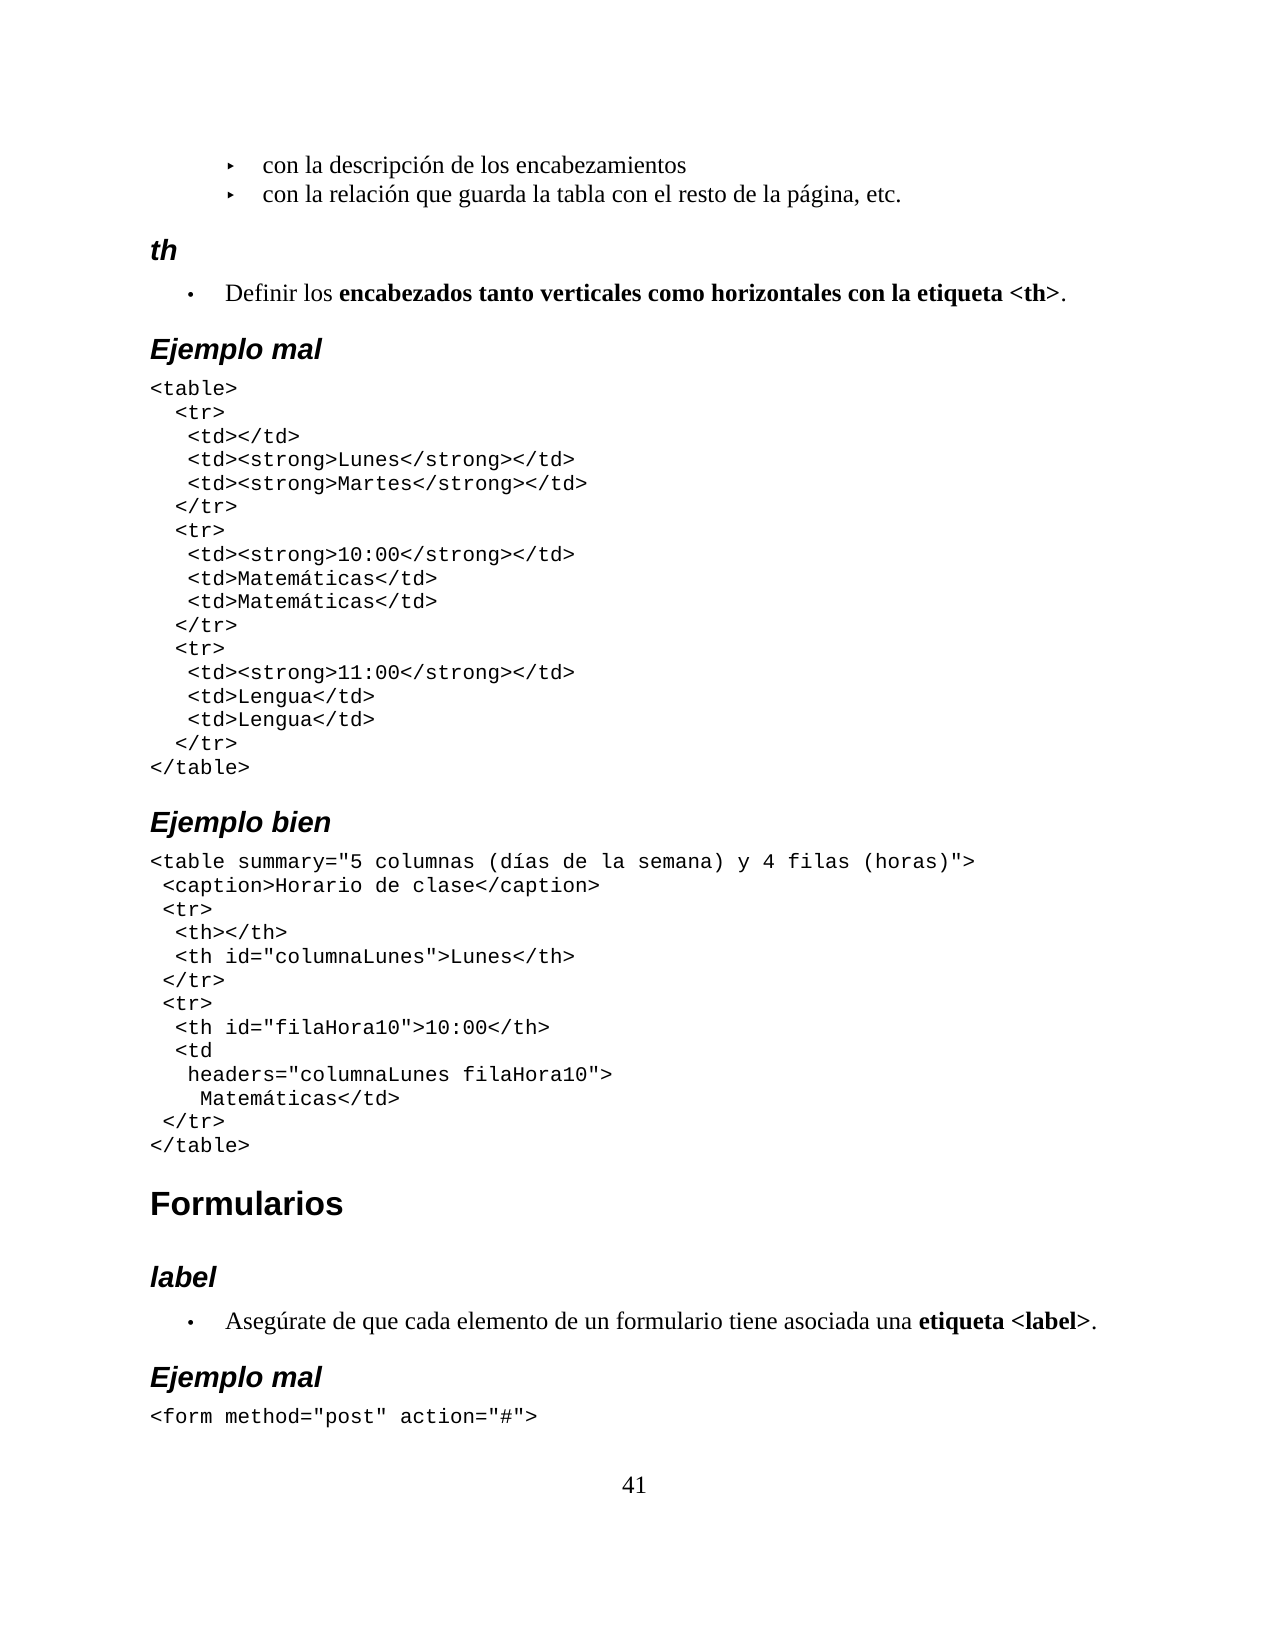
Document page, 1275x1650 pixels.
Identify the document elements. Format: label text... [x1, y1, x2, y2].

text <td [150, 1041, 1125, 1064]
text </tr> [150, 615, 1125, 638]
text <td>Lengua</td> [150, 709, 1125, 733]
subtitle label [150, 1260, 1125, 1293]
list con la relación que guarda la tabla con el resto de la página, etc. [225, 179, 1125, 207]
text <tr> [150, 638, 1125, 662]
subtitle Ejemplo mal [150, 332, 1125, 366]
text <th id="filaHora10">10:00</th> [150, 1017, 1125, 1041]
text headers="columnaLunes filaHora10"> [150, 1064, 1125, 1088]
text <caption>Horario de clase</caption> [150, 875, 1125, 899]
list Definir los encabezados tanto verticales como horizontales con la etiqueta <th>. [187, 278, 1125, 307]
text <tr> [150, 402, 1125, 426]
subtitle Ejemplo mal [150, 1360, 1125, 1393]
text <td><strong>Lunes</strong></td> [150, 449, 1125, 473]
text </tr> [150, 1111, 1125, 1135]
list con la descripción de los encabezamientos [225, 150, 1125, 179]
text </table> [150, 757, 1125, 780]
text <table summary="5 columnas (días de la semana) y 4 filas (horas)"> [150, 851, 1125, 875]
subtitle th [150, 232, 1125, 266]
list Asegúrate de que cada elemento de un formulario tiene asociada una etiqueta <label>. [187, 1306, 1125, 1335]
text </table> [150, 1135, 1125, 1159]
text <tr> [150, 899, 1125, 922]
subtitle Ejemplo bien [150, 805, 1125, 839]
text <tr> [150, 520, 1125, 544]
text <td><strong>11:00</strong></td> [150, 662, 1125, 686]
text <td>Matemáticas</td> [150, 591, 1125, 615]
text <th id="columnaLunes">Lunes</th> [150, 946, 1125, 969]
text <td><strong>10:00</strong></td> [150, 544, 1125, 567]
text <td>Lengua</td> [150, 686, 1125, 709]
text </tr> [150, 969, 1125, 993]
text <td>Matemáticas</td> [150, 567, 1125, 591]
text <th></th> [150, 922, 1125, 946]
text </tr> [150, 733, 1125, 757]
text <td><strong>Martes</strong></td> [150, 473, 1125, 497]
text <table> [150, 378, 1125, 402]
subtitle Formularios [150, 1184, 1125, 1222]
text <td></td> [150, 426, 1125, 449]
text </tr> [150, 497, 1125, 520]
text Matemáticas</td> [150, 1088, 1125, 1111]
text <tr> [150, 993, 1125, 1017]
text <form method="post" action="#"> [150, 1406, 1125, 1429]
